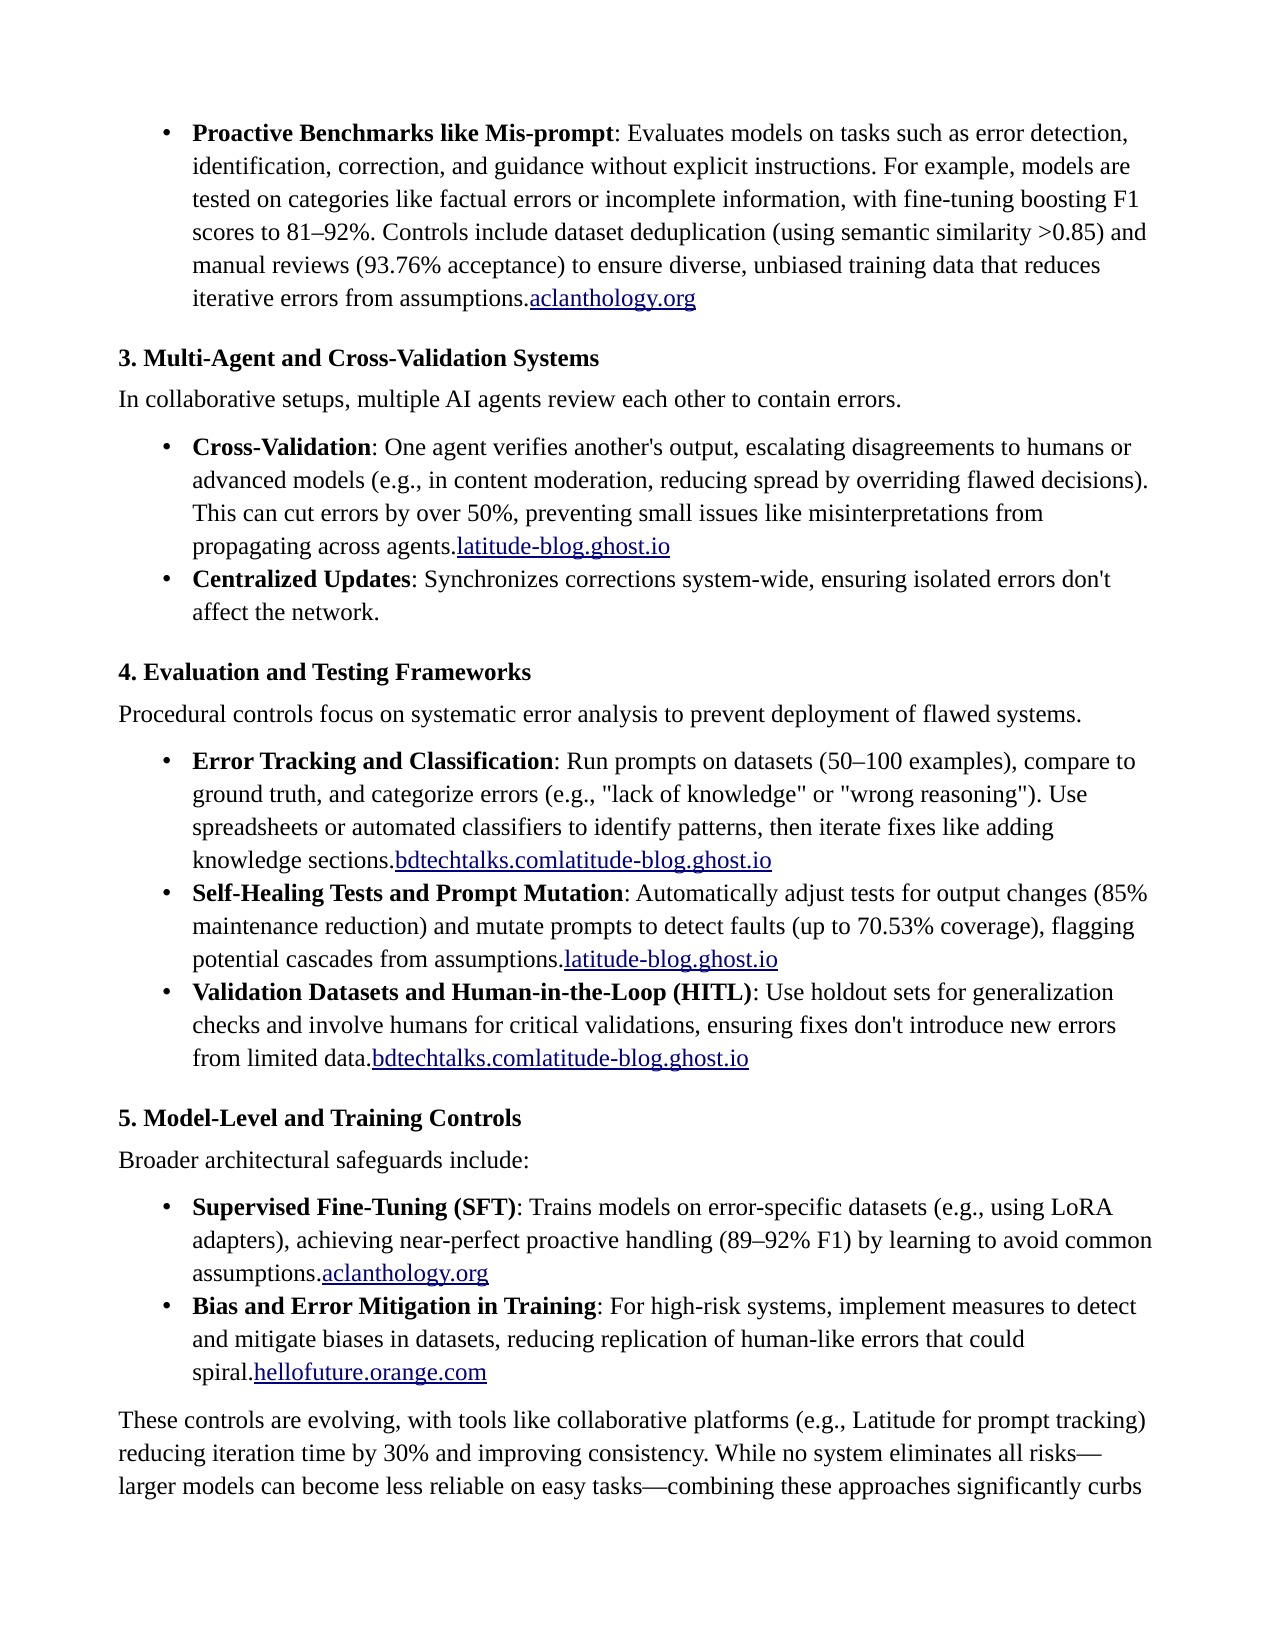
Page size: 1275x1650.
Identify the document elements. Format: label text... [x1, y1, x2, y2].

subtitle 3. Multi-Agent and Cross-Validation Systems [118, 343, 1157, 372]
text In collaborative setups, multiple AI agents review each other to contain errors. [118, 384, 1157, 413]
list Supervised Fine-Tuning (SFT): Trains models on error-specific datasets (e.g., using LoRA adapters), achieving near-perfect proactive handling (89–92% F1) by learning to avoid common assumptions.aclanthology.org [162, 1192, 1157, 1287]
list Proactive Benchmarks like Mis-prompt: Evaluates models on tasks such as error detection, identification, correction, and guidance without explicit instructions. For example, models are tested on categories like factual errors or incomplete information, with fine-tuning boosting F1 scores to 81–92%. Controls include dataset deduplication (using semantic similarity >0.85) and manual reviews (93.76% acceptance) to ensure diverse, unbiased training data that reduces iterative errors from assumptions.aclanthology.org [162, 118, 1157, 312]
subtitle 5. Model-Level and Training Controls [118, 1103, 1157, 1132]
text Procedural controls focus on systematic error analysis to prevent deployment of flawed systems. [118, 699, 1157, 727]
list Error Tracking and Classification: Run prompts on datasets (50–100 examples), compare to ground truth, and categorize errors (e.g., "lack of knowledge" or "wrong reasoning"). Use spreadsheets or automated classifiers to identify patterns, then iterate fixes like adding knowledge sections.bdtechtalks.comlatitude-blog.ghost.io [162, 746, 1157, 874]
list Validation Datasets and Human-in-the-Loop (HITL): Use holdout sets for generalization checks and involve humans for critical validations, ensuring fixes don't introduce new errors from limited data.bdtechtalks.comlatitude-blog.ghost.io [162, 977, 1157, 1072]
list Self-Healing Tests and Prompt Mutation: Automatically adjust tests for output changes (85% maintenance reduction) and mutate prompts to detect faults (up to 70.53% coverage), flagging potential cascades from assumptions.latitude-blog.ghost.io [162, 878, 1157, 973]
text Broader architectural safeguards include: [118, 1145, 1157, 1173]
text These controls are evolving, with tools like collaborative platforms (e.g., Latitude for prompt tracking) reducing iteration time by 30% and improving consistency. While no system eliminates all risks—larger models can become less reliable on easy tasks—combining these approaches significantly curbs [118, 1405, 1157, 1500]
list Cross-Validation: One agent verifies another's output, escalating disagreements to humans or advanced models (e.g., in content moderation, reducing spread by overriding flawed decisions). This can cut errors by over 50%, preventing small issues like misinterpretations from propagating across agents.latitude-blog.ghost.io [162, 432, 1157, 560]
subtitle 4. Evaluation and Testing Frameworks [118, 657, 1157, 686]
list Bias and Error Mitigation in Training: For high-risk systems, implement measures to detect and mitigate biases in datasets, reducing replication of human-like errors that could spiral.hellofuture.orange.com [162, 1291, 1157, 1386]
list Centralized Updates: Synchronizes corrections system-wide, ensuring isolated errors don't affect the network. [162, 564, 1157, 626]
